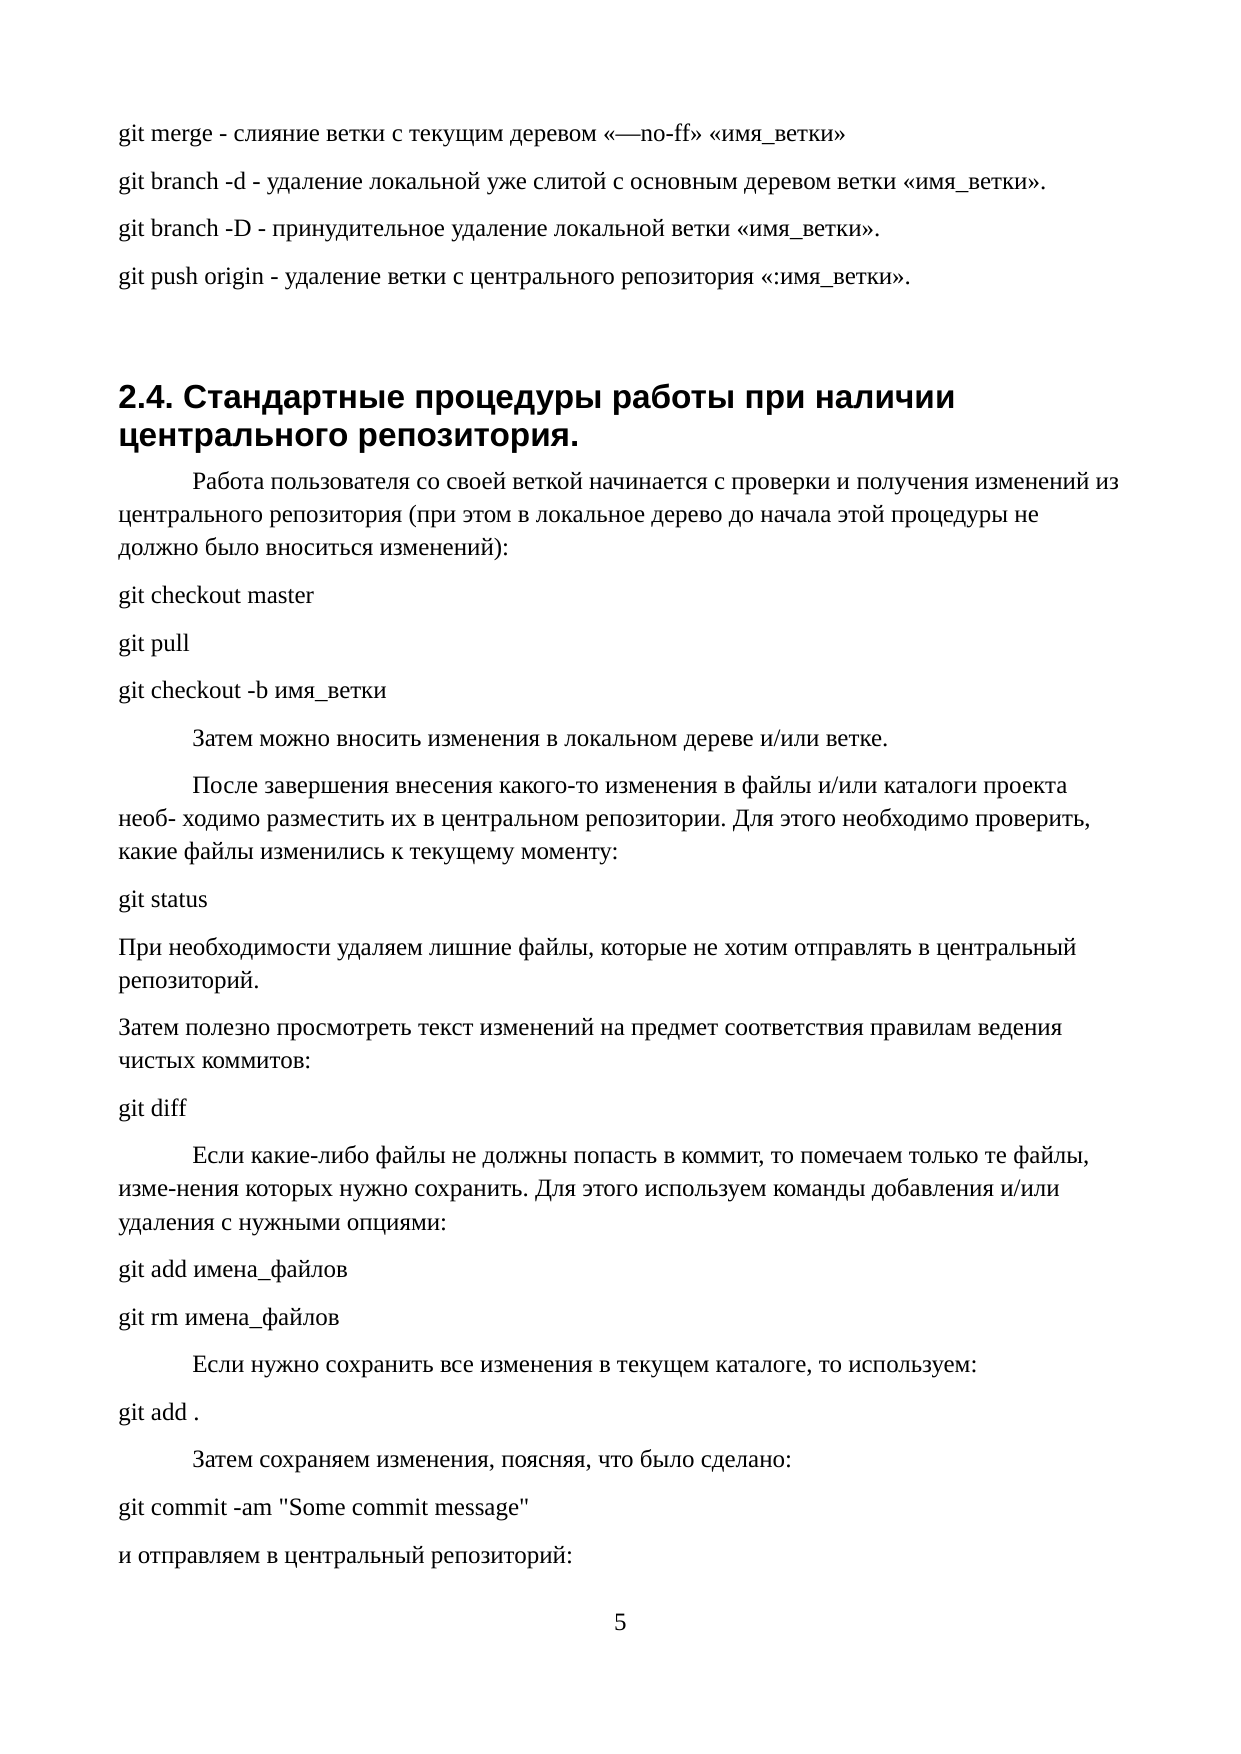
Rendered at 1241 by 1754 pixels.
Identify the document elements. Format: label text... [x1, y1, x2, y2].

text git checkout -b имя_ветки [118, 675, 1122, 704]
text Если какие-либо файлы не должны попасть в коммит, то помечаем только те файлы, изме-нения которых нужно сохранить. Для этого используем команды добавления и/или удаления с нужными опциями: [118, 1141, 1122, 1235]
text После завершения внесения какого-то изменения в файлы и/или каталоги проекта необ- ходимо разместить их в центральном репозитории. Для этого необходимо проверить, какие файлы изменились к текущему моменту: [118, 770, 1122, 865]
text git branch -d - удаление локальной уже слитой с основным деревом ветки «имя_ветки». [118, 166, 1122, 194]
text git merge - слияние ветки с текущим деревом «—no-ff» «имя_ветки» [118, 118, 1122, 147]
subtitle 2.4. Стандартные процедуры работы при наличии центрального репозитория. [118, 377, 1122, 454]
text и отправляем в центральный репозиторий: [118, 1540, 1122, 1568]
text git push origin - удаление ветки с центрального репозитория «:имя_ветки». [118, 261, 1122, 290]
text git diff [118, 1093, 1122, 1122]
text git add имена_файлов [118, 1254, 1122, 1283]
text Затем полезно просмотреть текст изменений на предмет соответствия правилам ведения чистых коммитов: [118, 1012, 1122, 1074]
text Работа пользователя со своей веткой начинается с проверки и получения изменений из центрального репозитория (при этом в локальное дерево до начала этой процедуры не должно было вноситься изменений): [118, 466, 1122, 561]
text Если нужно сохранить все изменения в текущем каталоге, то используем: [118, 1349, 1122, 1378]
text Затем можно вносить изменения в локальном дереве и/или ветке. [118, 723, 1122, 752]
text git pull [118, 628, 1122, 656]
text git checkout master [118, 580, 1122, 609]
text При необходимости удаляем лишние файлы, которые не хотим отправлять в центральный репозиторий. [118, 932, 1122, 993]
text git branch -D - принудительное удаление локальной ветки «имя_ветки». [118, 213, 1122, 242]
text git add . [118, 1397, 1122, 1426]
text Затем сохраняем изменения, поясняя, что было сделано: [118, 1444, 1122, 1473]
text git rm имена_файлов [118, 1302, 1122, 1331]
text git status [118, 884, 1122, 913]
text git commit -am "Some commit message" [118, 1492, 1122, 1521]
